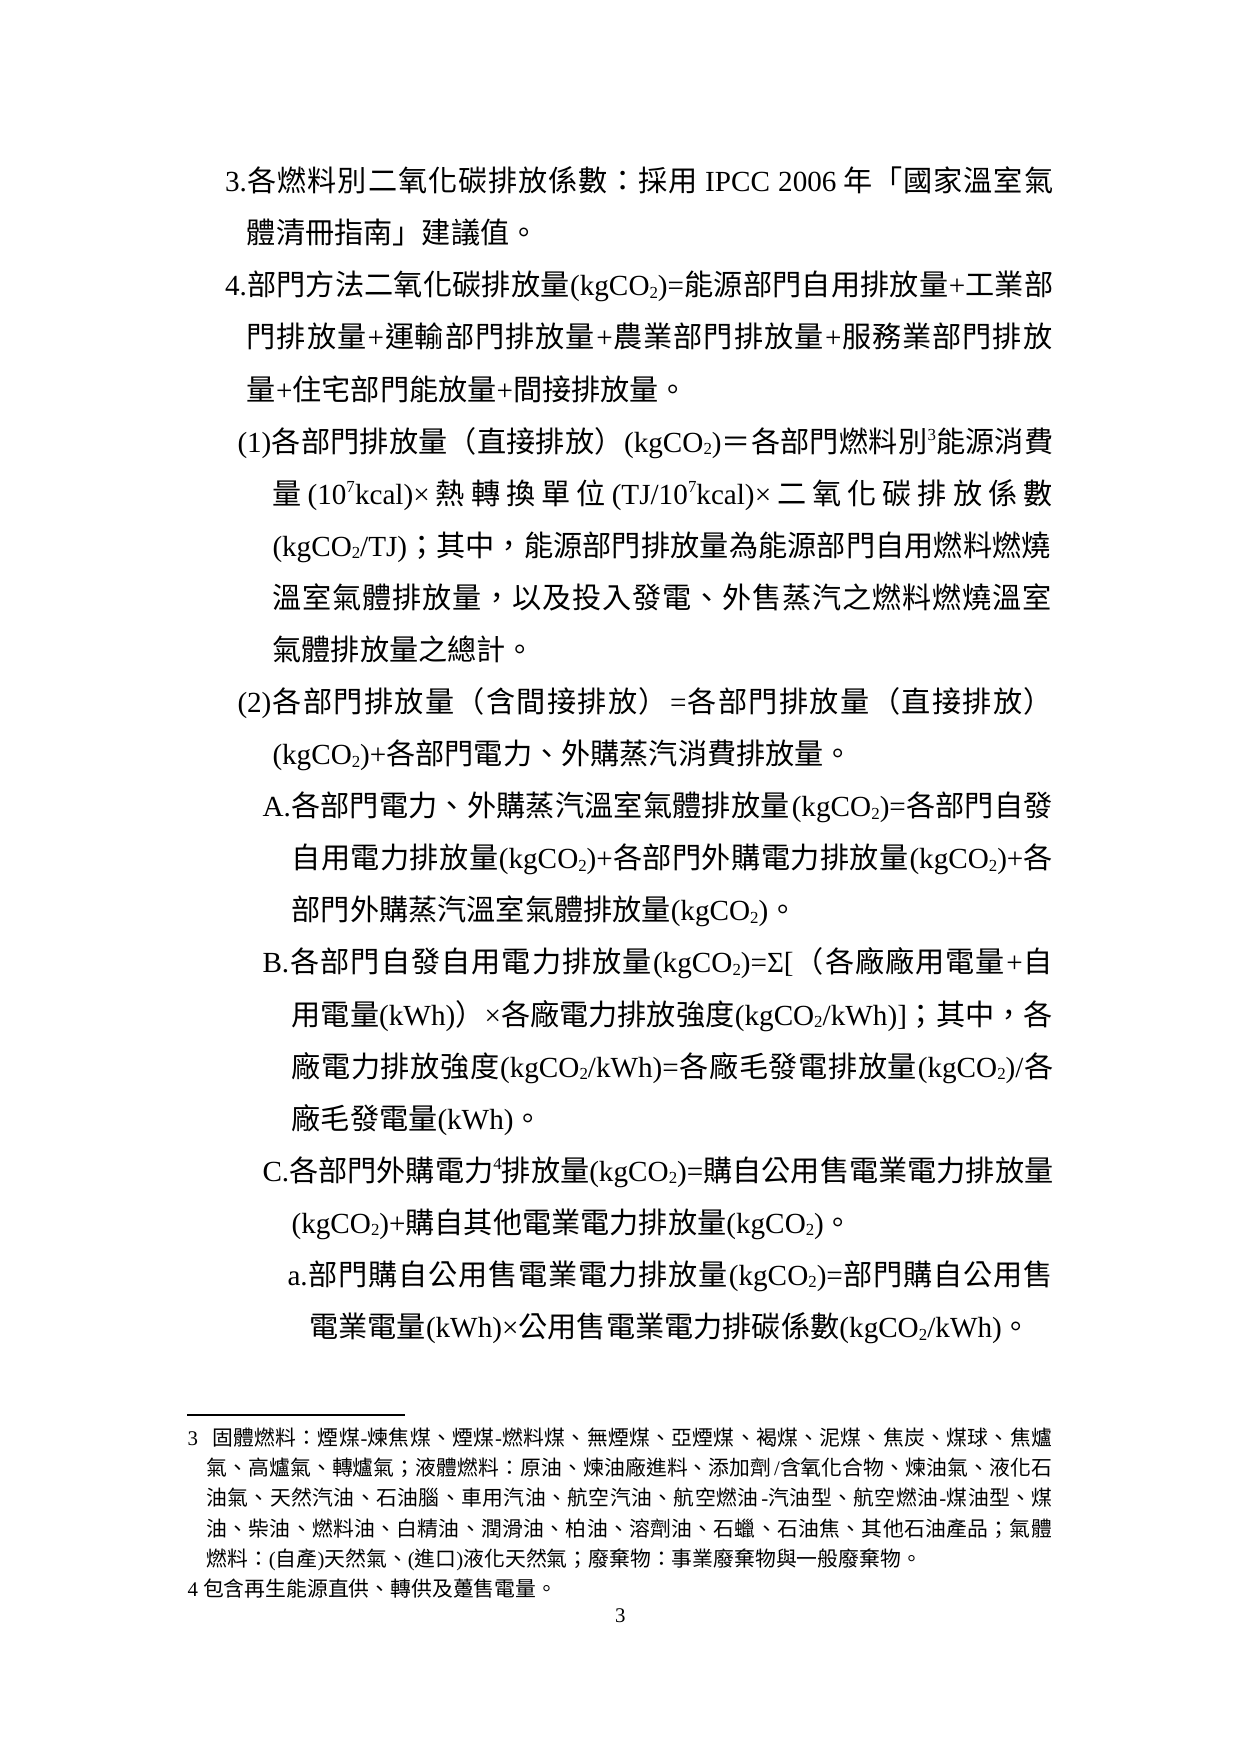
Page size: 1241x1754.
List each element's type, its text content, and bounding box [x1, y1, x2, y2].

text 4.部門方法二氧化碳排放量(kgCO2)=能源部門自用排放量+工業部門排放量+運輸部門排放量+農業部門排放量+服務業部門排放量+住宅部門能放量+間接排放量。 [225, 254, 1053, 410]
text C.各部門外購電力排放量(kgCO2)=購自公用售電業電力排放量(kgCO2)+購自其他電業電力排放量(kgCO2)。 [262, 1139, 1053, 1244]
text (1)各部門排放量（直接排放）(kgCO2)＝各部門燃料別能源消費量(107kcal)×熱轉換單位(TJ/107kcal)×二氧化碳排放係數(kgCO2/TJ)；其中，能源部門排放量為能源部門自用燃料燃燒溫室氣體排放量，以及投入發電、外售蒸汽之燃料燃燒溫室氣體排放量之總計。 [237, 410, 1053, 671]
text B.各部門自發自用電力排放量(kgCO2)=Σ[（各廠廠用電量+自用電量(kWh)）×各廠電力排放強度(kgCO2/kWh)]；其中，各廠電力排放強度(kgCO2/kWh)=各廠毛發電排放量(kgCO2)/各廠毛發電量(kWh)。 [262, 931, 1053, 1139]
text 包含再生能源直供、轉供及躉售電量。 [187, 1572, 1053, 1602]
text (2)各部門排放量（含間接排放）=各部門排放量（直接排放）(kgCO2)+各部門電力、外購蒸汽消費排放量。 [237, 671, 1053, 775]
text a.部門購自公用售電業電力排放量(kgCO2)=部門購自公用售電業電量(kWh)×公用售電業電力排碳係數(kgCO2/kWh)。 [287, 1244, 1053, 1348]
text 固體燃料：煙煤-煉焦煤、煙煤-燃料煤、無煙煤、亞煙煤、褐煤、泥煤、焦炭、煤球、焦爐氣、高爐氣、轉爐氣；液體燃料：原油、煉油廠進料、添加劑/含氧化合物、煉油氣、液化石油氣、天然汽油、石油腦、車用汽油、航空汽油、航空燃油-汽油型、航空燃油-煤油型、煤油、柴油、燃料油、白精油、潤滑油、柏油、溶劑油、石蠟、石油焦、其他石油產品；氣體燃料：(自產)天然氣、(進口)液化天然氣；廢棄物：事業廢棄物與一般廢棄物。 [187, 1421, 1053, 1572]
text A.各部門電力、外購蒸汽溫室氣體排放量(kgCO2)=各部門自發自用電力排放量(kgCO2)+各部門外購電力排放量(kgCO2)+各部門外購蒸汽溫室氣體排放量(kgCO2)。 [262, 775, 1053, 931]
text 3.各燃料別二氧化碳排放係數：採用IPCC 2006年「國家溫室氣體清冊指南」建議值。 [225, 150, 1053, 254]
